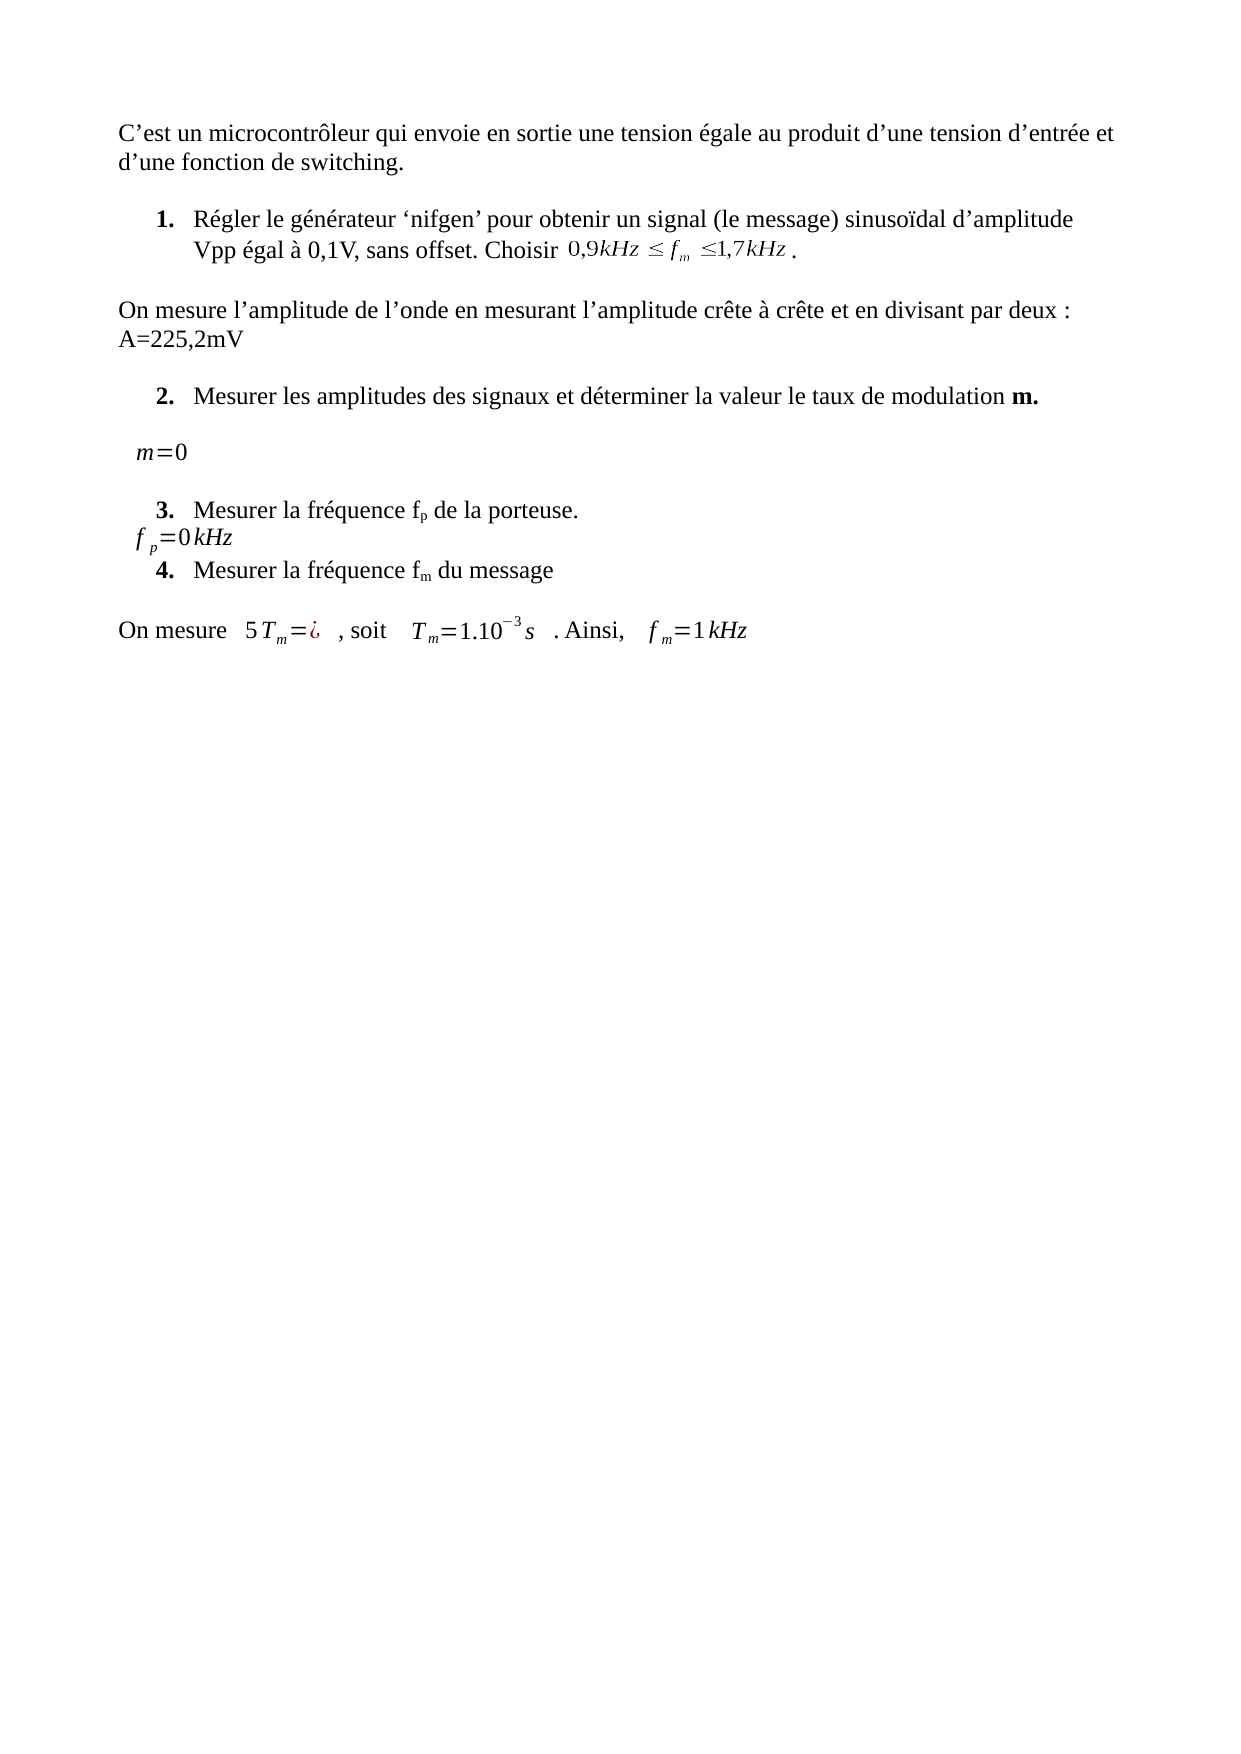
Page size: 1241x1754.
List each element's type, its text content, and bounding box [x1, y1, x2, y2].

list Mesurer les amplitudes des signaux et déterminer la valeur le taux de modulation m. [156, 381, 1122, 410]
list Mesurer la fréquence fm du message [156, 555, 1122, 584]
list Mesurer la fréquence fp de la porteuse. [156, 495, 1122, 524]
text C’est un microcontrôleur qui envoie en sortie une tension égale au produit d’une tension d’entrée et d’une fonction de switching. [118, 118, 1122, 176]
text On mesure, soit . Ainsi, [118, 613, 1122, 648]
text A=225,2mV [118, 324, 1122, 353]
list Régler le générateur ‘nifgen’ pour obtenir un signal (le message) sinusoïdal d’amplitude Vpp égal à 0,1V, sans offset. Choisir . [156, 204, 1122, 266]
text On mesure l’amplitude de l’onde en mesurant l’amplitude crête à crête et en divisant par deux : [118, 295, 1122, 324]
